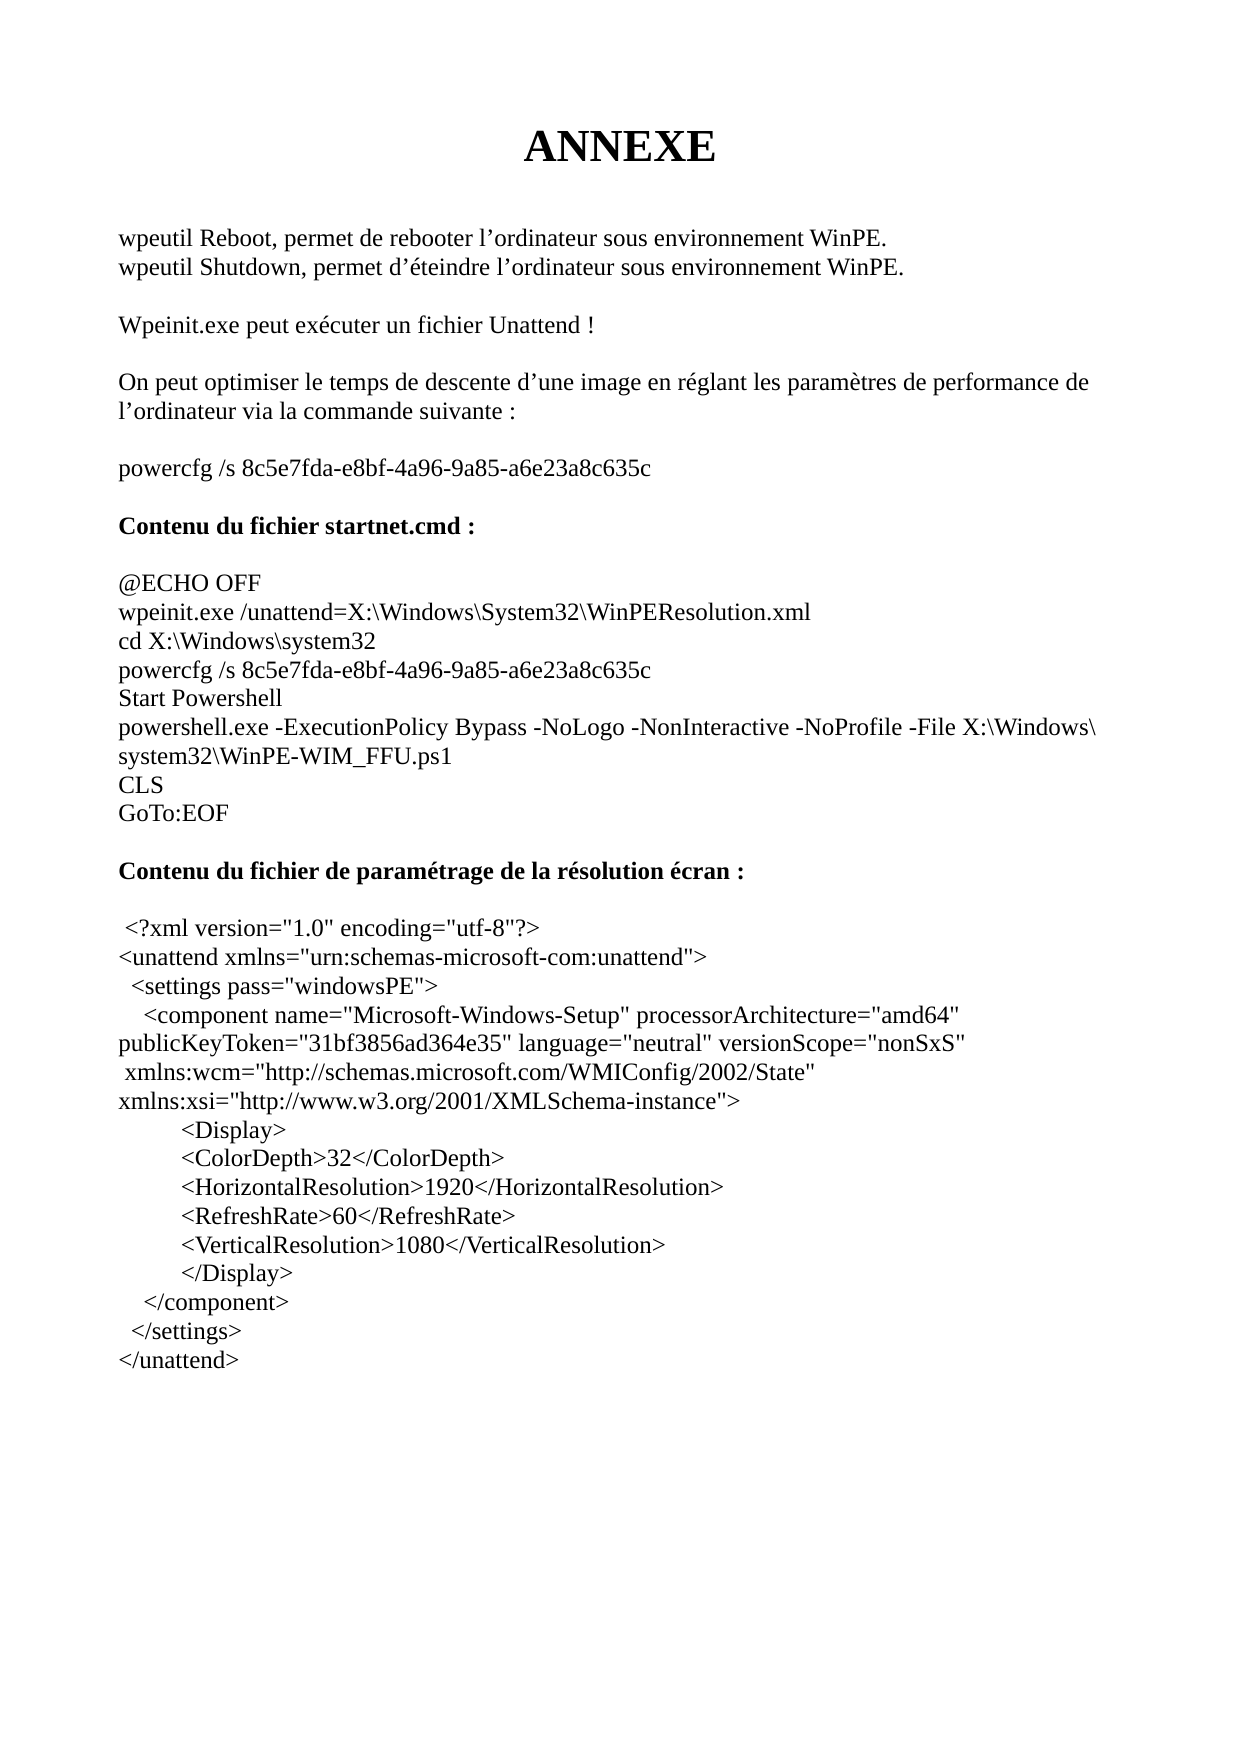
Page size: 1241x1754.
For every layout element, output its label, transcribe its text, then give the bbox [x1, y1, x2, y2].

text wpeutil Reboot, permet de rebooter l’ordinateur sous environnement WinPE. [118, 223, 1122, 252]
text ANNEXE [118, 118, 1122, 171]
text publicKeyToken="31bf3856ad364e35" language="neutral" versionScope="nonSxS" [118, 1028, 1122, 1057]
text Start Powershell [118, 683, 1122, 712]
text <VerticalResolution>1080</VerticalResolution> [118, 1230, 1122, 1258]
text </Display> [118, 1258, 1122, 1287]
text GoTo:EOF [118, 798, 1122, 827]
text wpeutil Shutdown, permet d’éteindre l’ordinateur sous environnement WinPE. [118, 252, 1122, 281]
text xmlns:xsi="http://www.w3.org/2001/XMLSchema-instance"> [118, 1086, 1122, 1115]
text Contenu du fichier startnet.cmd : [118, 511, 1122, 540]
text Contenu du fichier de paramétrage de la résolution écran : [118, 856, 1122, 885]
text cd X:\Windows\system32 [118, 626, 1122, 655]
text <ColorDepth>32</ColorDepth> [118, 1143, 1122, 1172]
text On peut optimiser le temps de descente d’une image en réglant les paramètres de performance de l’ordinateur via la commande suivante : [118, 367, 1122, 425]
text powercfg /s 8c5e7fda-e8bf-4a96-9a85-a6e23a8c635c [118, 453, 1122, 482]
text <component name="Microsoft-Windows-Setup" processorArchitecture="amd64" [118, 1000, 1122, 1028]
text <unattend xmlns="urn:schemas-microsoft-com:unattend"> [118, 942, 1122, 971]
text <RefreshRate>60</RefreshRate> [118, 1201, 1122, 1230]
text </component> [118, 1287, 1122, 1316]
text wpeinit.exe /unattend=X:\Windows\System32\WinPEResolution.xml [118, 597, 1122, 626]
text @ECHO OFF [118, 568, 1122, 597]
text <HorizontalResolution>1920</HorizontalResolution> [118, 1172, 1122, 1201]
text CLS [118, 770, 1122, 798]
text <Display> [118, 1115, 1122, 1143]
text <settings pass="windowsPE"> [118, 971, 1122, 1000]
text </unattend> [118, 1345, 1122, 1373]
text powershell.exe -ExecutionPolicy Bypass -NoLogo -NonInteractive -NoProfile -File X:\Windows\system32\WinPE-WIM_FFU.ps1 [118, 712, 1122, 770]
text <?xml version="1.0" encoding="utf-8"?> [118, 913, 1122, 942]
text </settings> [118, 1316, 1122, 1345]
text Wpeinit.exe peut exécuter un fichier Unattend ! [118, 310, 1122, 338]
text powercfg /s 8c5e7fda-e8bf-4a96-9a85-a6e23a8c635c [118, 655, 1122, 683]
text xmlns:wcm="http://schemas.microsoft.com/WMIConfig/2002/State" [118, 1057, 1122, 1086]
